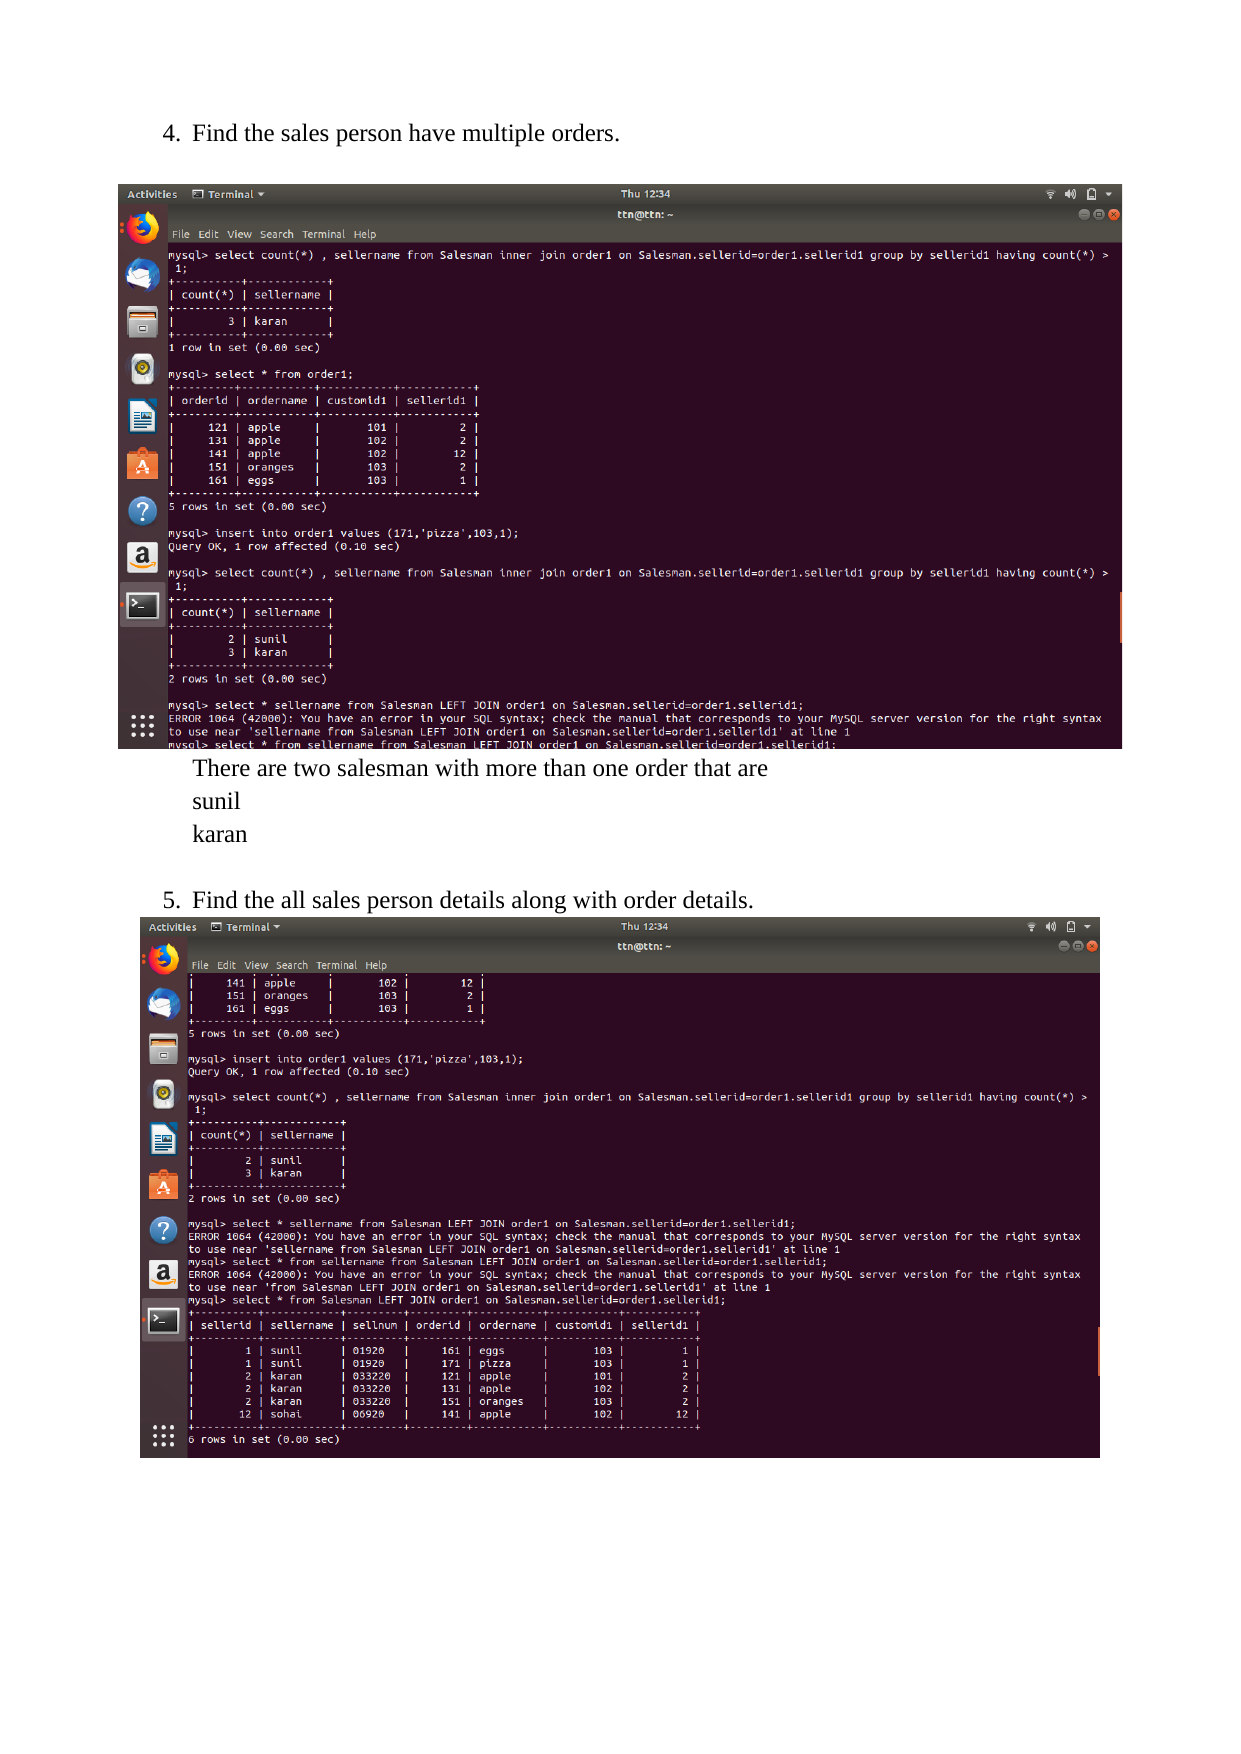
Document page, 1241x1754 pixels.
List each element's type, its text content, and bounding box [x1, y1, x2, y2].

list Find the sales person have multiple orders. [162, 118, 1122, 147]
picture [140, 917, 1100, 1458]
list Find the all sales person details along with order details. [162, 885, 1122, 914]
text karan [118, 819, 1122, 848]
text sunil [118, 786, 1122, 814]
picture [118, 184, 1123, 749]
text There are two salesman with more than one order that are [118, 749, 1122, 782]
